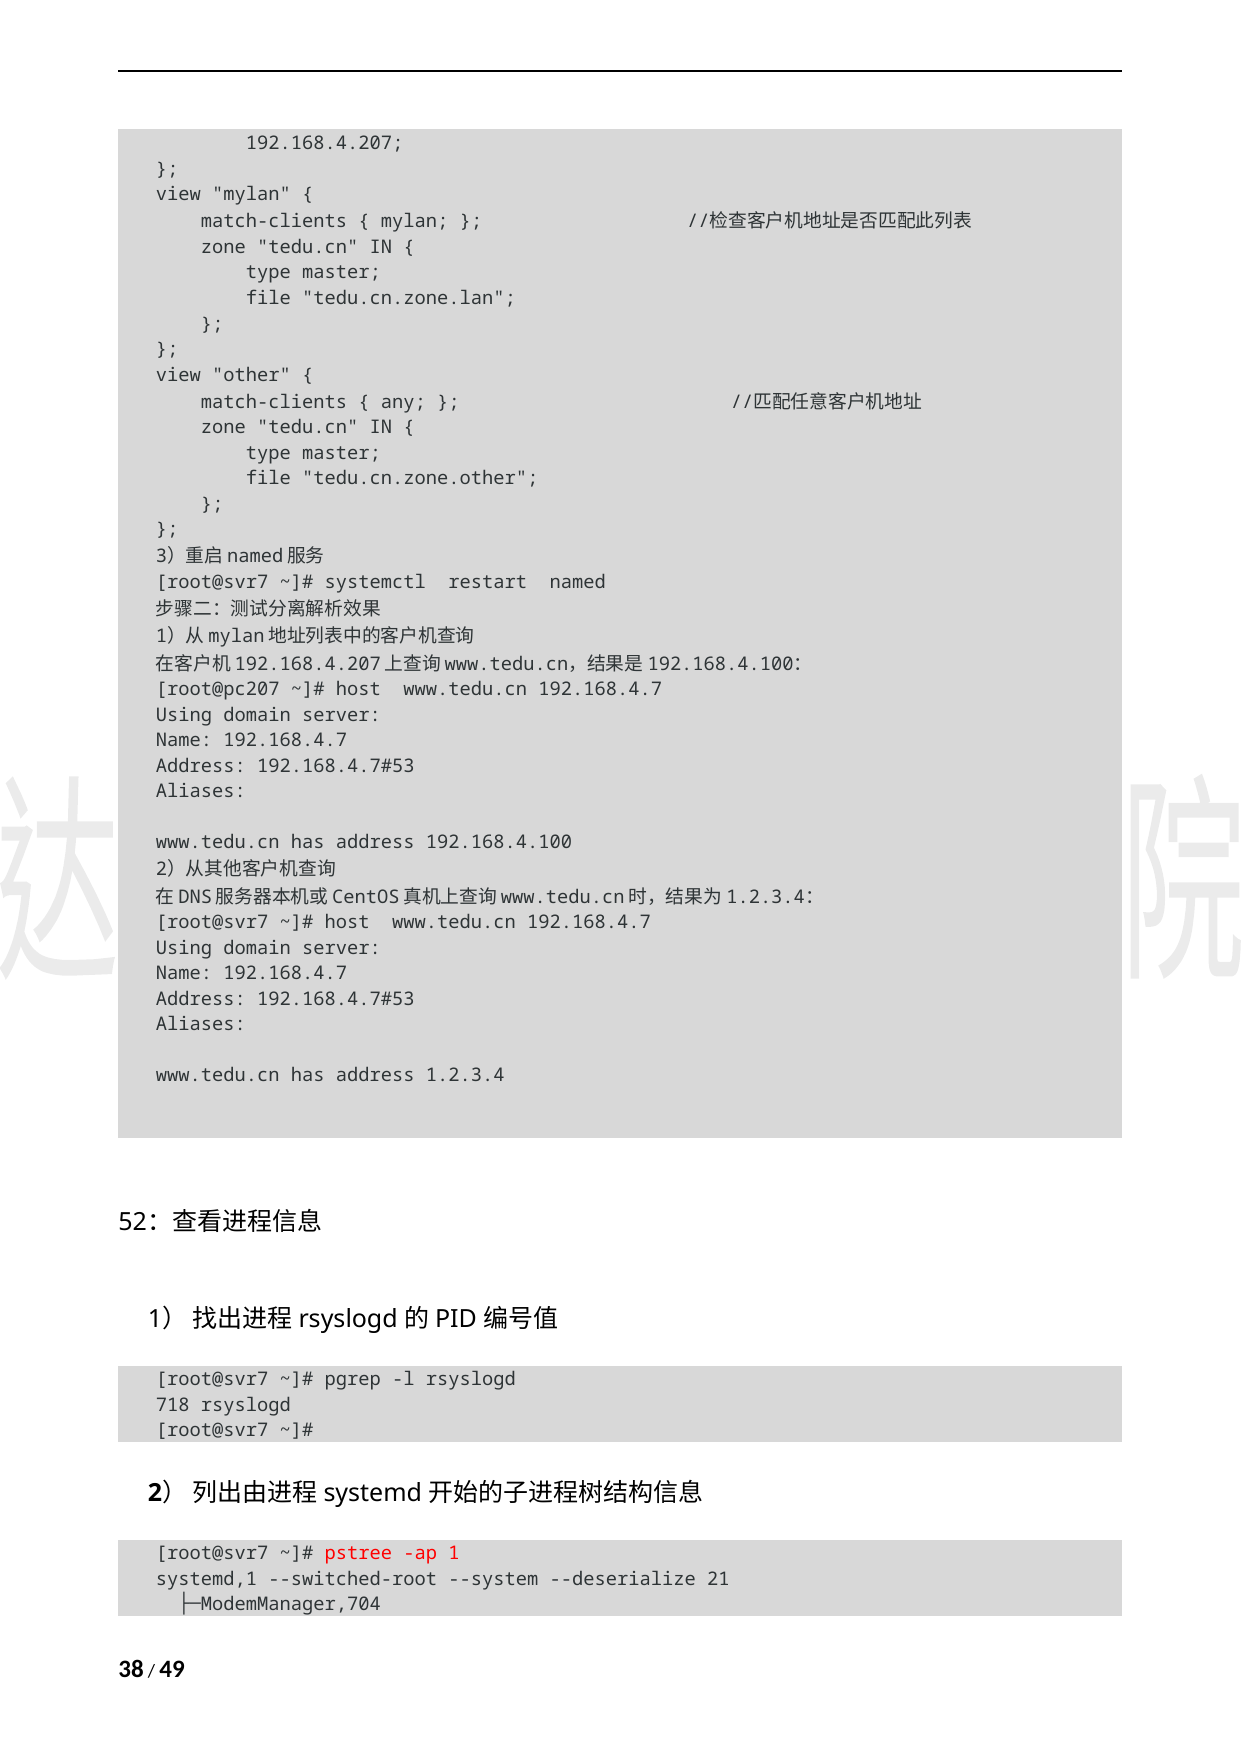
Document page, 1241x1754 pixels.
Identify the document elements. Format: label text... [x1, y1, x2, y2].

text Using domain server: [118, 934, 1122, 959]
text file "tedu.cn.zone.lan"; [118, 284, 1122, 310]
text zone "tedu.cn" IN { [118, 413, 1122, 439]
text }; [118, 310, 1122, 335]
text [root@svr7 ~]# pstree -ap 1 [118, 1540, 1122, 1565]
text Aliases: [118, 777, 1122, 803]
text zone "tedu.cn" IN { [118, 233, 1122, 259]
text 在DNS服务器本机或CentOS真机上查询www.tedu.cn时，结果为 1.2.3.4： [118, 881, 1122, 908]
text match-clients { any; }; //匹配任意客户机地址 [118, 386, 1122, 413]
text 3）重启named服务 [118, 541, 1122, 568]
text [root@svr7 ~]# pgrep -l rsyslogd [118, 1366, 1122, 1391]
text Name: 192.168.4.7 [118, 726, 1122, 752]
list 找出进程 rsyslogd 的 PID 编号值 [148, 1284, 1122, 1349]
text view "other" { [118, 361, 1122, 386]
text 步骤二：测试分离解析效果 [118, 594, 1122, 621]
text [root@svr7 ~]# systemctl restart named [118, 568, 1122, 594]
text Using domain server: [118, 701, 1122, 726]
text type master; [118, 259, 1122, 284]
text view "mylan" { [118, 181, 1122, 206]
text 2）从其他客户机查询 [118, 854, 1122, 881]
text ├─ModemManager,704 [118, 1591, 1122, 1616]
text type master; [118, 439, 1122, 464]
text }; [118, 335, 1122, 361]
text }; [118, 155, 1122, 181]
text 1）从mylan地址列表中的客户机查询 [118, 621, 1122, 648]
text 192.168.4.207; [118, 129, 1122, 155]
list 列出由进程 systemd 开始的子进程树结构信息 [148, 1458, 1122, 1523]
text www.tedu.cn has address 1.2.3.4 [118, 1062, 1122, 1087]
text [root@svr7 ~]# [118, 1417, 1122, 1442]
text match-clients { mylan; }; //检查客户机地址是否匹配此列表 [118, 206, 1122, 233]
text [root@svr7 ~]# host www.tedu.cn 192.168.4.7 [118, 908, 1122, 934]
text Address: 192.168.4.7#53 [118, 985, 1122, 1011]
text 52：查看进程信息 [118, 1187, 1122, 1252]
text 在客户机192.168.4.207上查询www.tedu.cn，结果是 192.168.4.100： [118, 648, 1122, 675]
text Aliases: [118, 1011, 1122, 1036]
text 718 rsyslogd [118, 1391, 1122, 1417]
text [root@pc207 ~]# host www.tedu.cn 192.168.4.7 [118, 675, 1122, 701]
text file "tedu.cn.zone.other"; [118, 464, 1122, 490]
text Address: 192.168.4.7#53 [118, 752, 1122, 777]
text }; [118, 490, 1122, 516]
text }; [118, 516, 1122, 541]
text systemd,1 --switched-root --system --deserialize 21 [118, 1565, 1122, 1591]
text www.tedu.cn has address 192.168.4.100 [118, 828, 1122, 854]
text Name: 192.168.4.7 [118, 959, 1122, 985]
